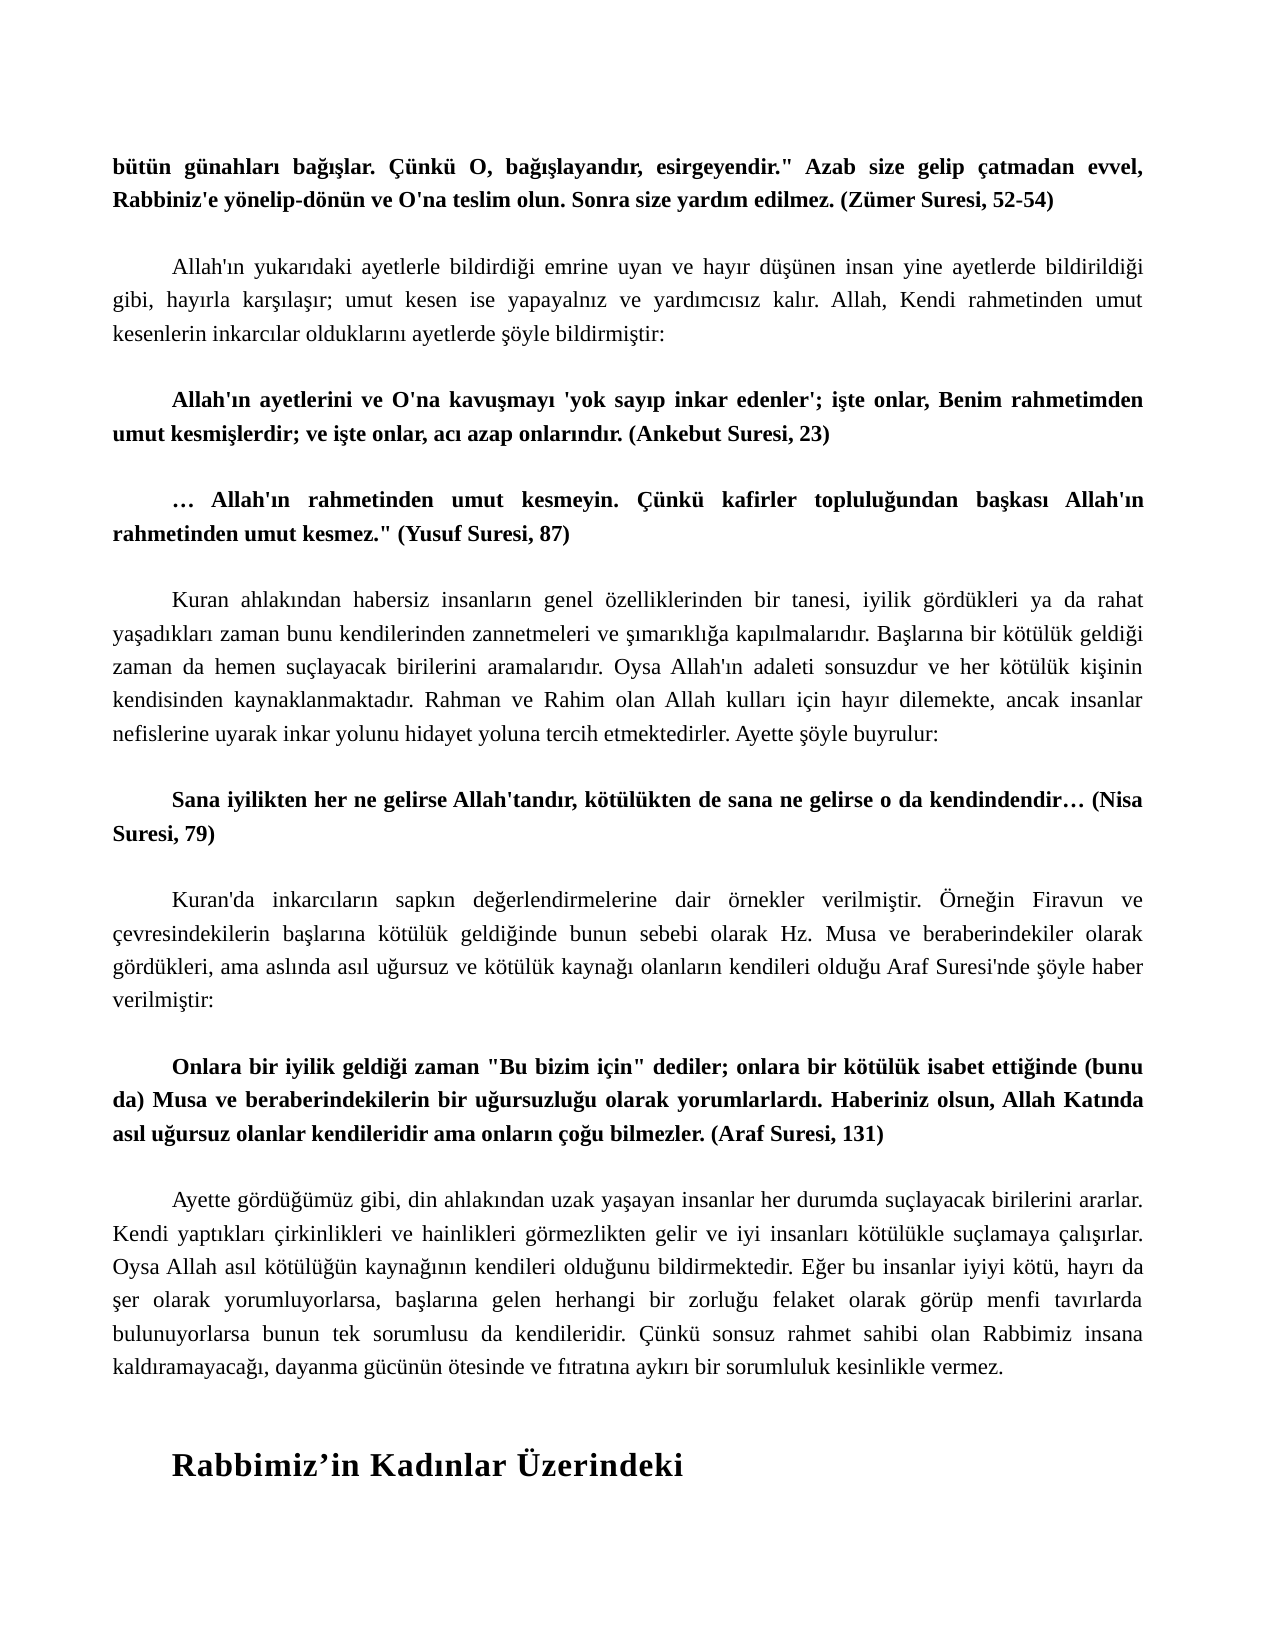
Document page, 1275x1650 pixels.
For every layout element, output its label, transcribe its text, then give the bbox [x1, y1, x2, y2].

text Allah'ın yukarıdaki ayetlerle bildirdiği emrine uyan ve hayır düşünen insan yine ayetlerde bildirildiği gibi, hayırla karşılaşır; umut kesen ise yapayalnız ve yardımcısız kalır. Allah, Kendi rahmetinden umut kesenlerin inkarcılar olduklarını ayetlerde şöyle bildirmiştir: [112, 248, 1145, 348]
text bütün günahları bağışlar. Çünkü O, bağışlayandır, esirgeyendir." Azab size gelip çatmadan evvel, Rabbiniz'e yönelip-dönün ve O'na teslim olun. Sonra size yardım edilmez. (Zümer Suresi, 52-54) [112, 148, 1145, 214]
text Kuran'da inkarcıların sapkın değerlendirmelerine dair örnekler verilmiştir. Örneğin Firavun ve çevresindekilerin başlarına kötülük geldiğinde bunun sebebi olarak Hz. Musa ve beraberindekiler olarak gördükleri, ama aslında asıl uğursuz ve kötülük kaynağı olanların kendileri olduğu Araf Suresi'nde şöyle haber verilmiştir: [112, 881, 1145, 1014]
text … Allah'ın rahmetinden umut kesmeyin. Çünkü kafirler topluluğundan başkası Allah'ın rahmetinden umut kesmez." (Yusuf Suresi, 87) [112, 481, 1145, 548]
text Ayette gördüğümüz gibi, din ahlakından uzak yaşayan insanlar her durumda suçlayacak birilerini ararlar. Kendi yaptıkları çirkinlikleri ve hainlikleri görmezlikten gelir ve iyi insanları kötülükle suçlamaya çalışırlar. Oysa Allah asıl kötülüğün kaynağının kendileri olduğunu bildirmektedir. Eğer bu insanlar iyiyi kötü, hayrı da şer olarak yorumluyorlarsa, başlarına gelen herhangi bir zorluğu felaket olarak görüp menfi tavırlarda bulunuyorlarsa bunun tek sorumlusu da kendileridir. Çünkü sonsuz rahmet sahibi olan Rabbimiz insana kaldıramayacağı, dayanma gücünün ötesinde ve fıtratına aykırı bir sorumluluk kesinlikle vermez. [112, 1181, 1145, 1381]
text Allah'ın ayetlerini ve O'na kavuşmayı 'yok sayıp inkar edenler'; işte onlar, Benim rahmetimden umut kesmişlerdir; ve işte onlar, acı azap onlarındır. (Ankebut Suresi, 23) [112, 381, 1145, 448]
text Sana iyilikten her ne gelirse Allah'tandır, kötülükten de sana ne gelirse o da kendindendir… (Nisa Suresi, 79) [112, 781, 1145, 848]
text Kuran ahlakından habersiz insanların genel özelliklerinden bir tanesi, iyilik gördükleri ya da rahat yaşadıkları zaman bunu kendilerinden zannetmeleri ve şımarıklığa kapılmalarıdır. Başlarına bir kötülük geldiği zaman da hemen suçlayacak birilerini aramalarıdır. Oysa Allah'ın adaleti sonsuzdur ve her kötülük kişinin kendisinden kaynaklanmaktadır. Rahman ve Rahim olan Allah kulları için hayır dilemekte, ancak insanlar nefislerine uyarak inkar yolunu hidayet yoluna tercih etmektedirler. Ayette şöyle buyrulur: [112, 581, 1145, 748]
text Rabbimiz’in Kadınlar Üzerindeki [112, 1448, 1145, 1483]
text Onlara bir iyilik geldiği zaman "Bu bizim için" dediler; onlara bir kötülük isabet ettiğinde (bunu da) Musa ve beraberindekilerin bir uğursuzluğu olarak yorumlarlardı. Haberiniz olsun, Allah Katında asıl uğursuz olanlar kendileridir ama onların çoğu bilmezler. (Araf Suresi, 131) [112, 1048, 1145, 1148]
